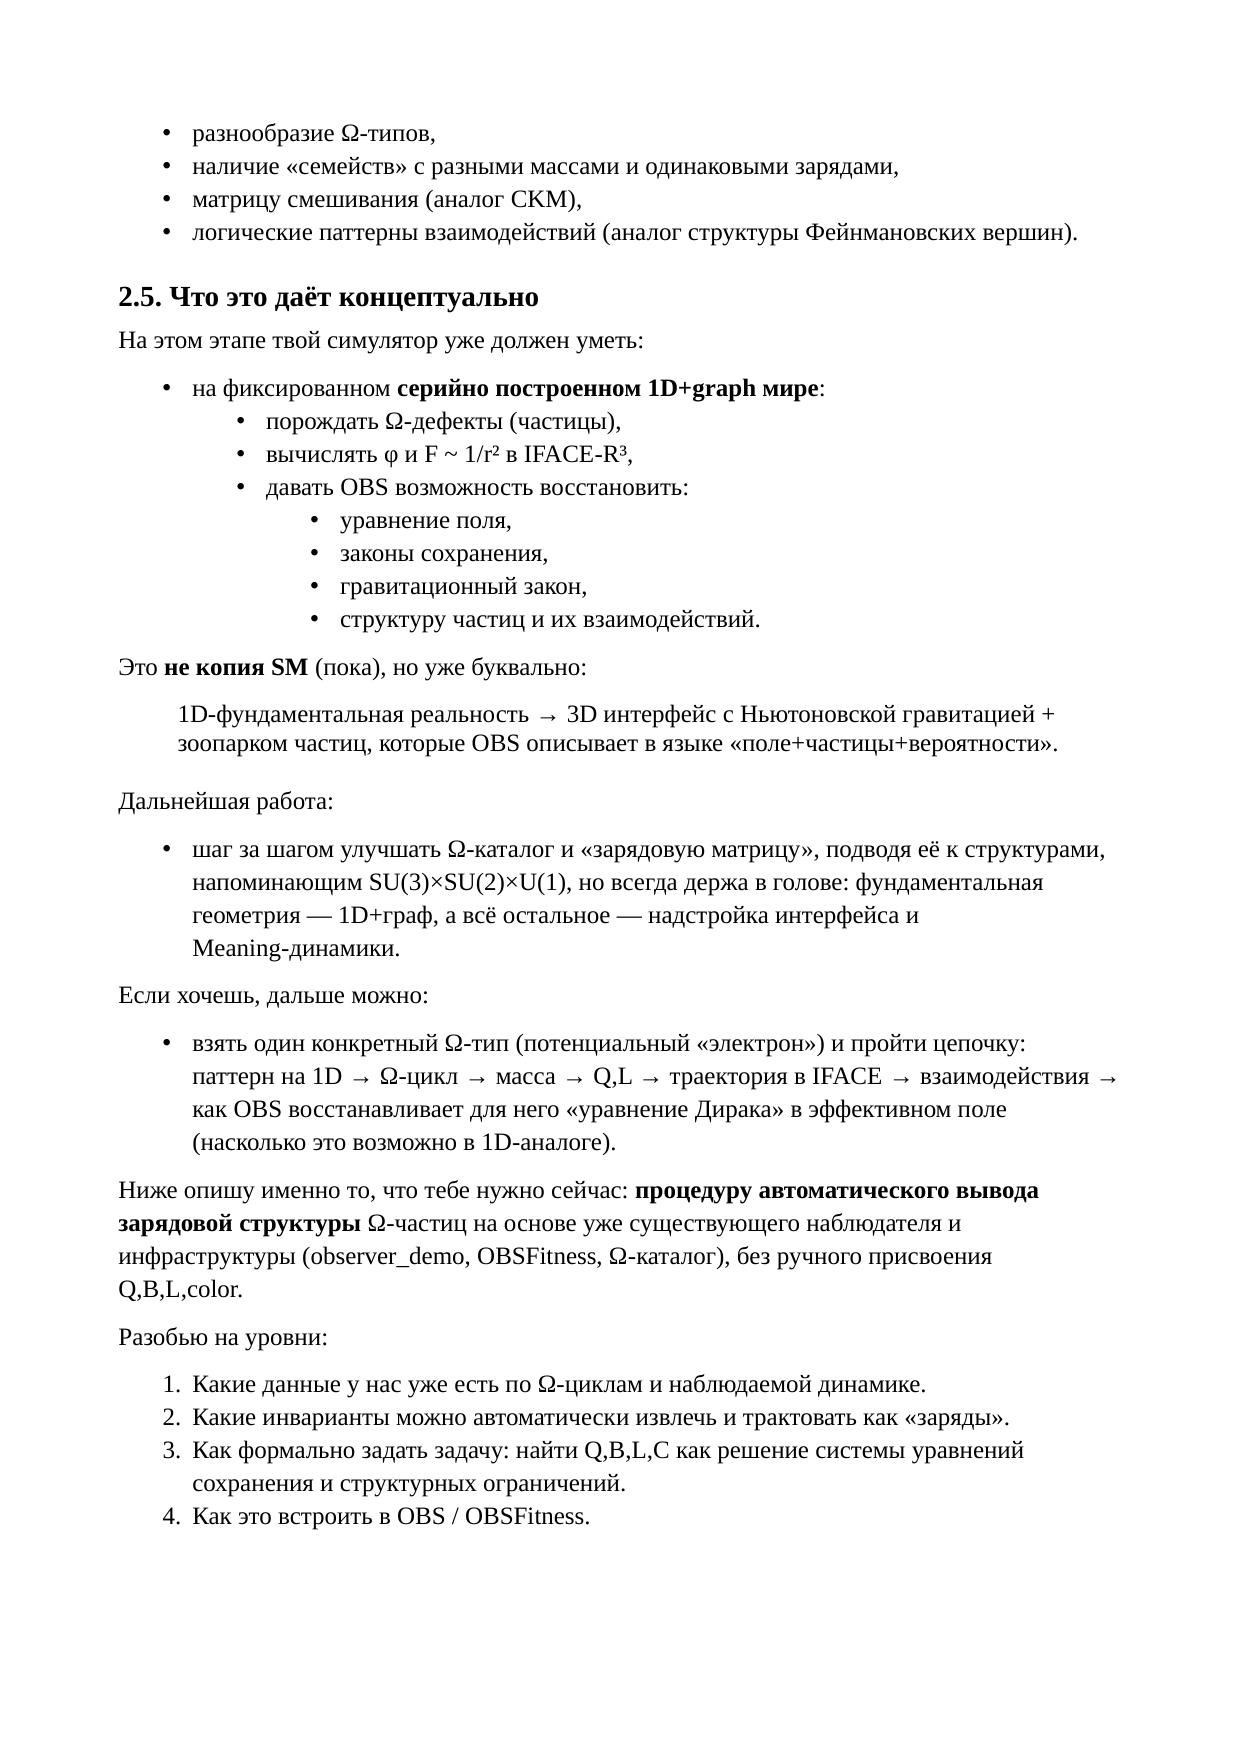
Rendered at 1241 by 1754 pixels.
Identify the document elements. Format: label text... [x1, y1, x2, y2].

list давать OBS возможность восстановить: [236, 472, 1122, 501]
list гравитационный закон, [310, 571, 1122, 600]
list разнообразие Ω‑типов, [162, 118, 1122, 147]
list Какие данные у нас уже есть по Ω‑циклам и наблюдаемой динамике. [162, 1369, 1122, 1398]
list Какие инварианты можно автоматически извлечь и трактовать как «заряды». [162, 1402, 1122, 1431]
subtitle 2.5. Что это даёт концептуально [118, 279, 1122, 313]
list законы сохранения, [310, 538, 1122, 567]
list структуру частиц и их взаимодействий. [310, 604, 1122, 633]
text Это не копия SM (пока), но уже буквально: [118, 652, 1122, 681]
text На этом этапе твой симулятор уже должен уметь: [118, 325, 1122, 354]
list Как формально задать задачу: найти Q,B,L,C как решение системы уравнений сохранения и структурных ограничений. [162, 1435, 1122, 1497]
list на фиксированном серийно построенном 1D+graph мире: [162, 373, 1122, 402]
text Разобью на уровни: [118, 1322, 1122, 1350]
list наличие «семейств» с разными массами и одинаковыми зарядами, [162, 151, 1122, 180]
text Ниже опишу именно то, что тебе нужно сейчас: процедуру автоматического вывода зарядовой структуры Ω‑частиц на основе уже существующего наблюдателя и инфраструктуры (observer_demo, OBSFitness, Ω‑каталог), без ручного присвоения Q,B,L,color. [118, 1175, 1122, 1303]
list вычислять φ и F ~ 1/r² в IFACE‑R³, [236, 439, 1122, 468]
list порождать Ω‑дефекты (частицы), [236, 406, 1122, 435]
list Как это встроить в OBS / OBSFitness. [162, 1501, 1122, 1530]
list взять один конкретный Ω‑тип (потенциальный «электрон») и пройти цепочку: паттерн на 1D → Ω‑цикл → масса → Q,L → траектория в IFACE → взаимодействия → как OBS восстанавливает для него «уравнение Дирака» в эффективном поле (насколько это возможно в 1D‑аналоге). [162, 1028, 1122, 1156]
text 1D‑фундаментальная реальность → 3D интерфейс с Ньютоновской гравитацией + зоопарком частиц, которые OBS описывает в языке «поле+частицы+вероятности». [177, 699, 1063, 757]
text Если хочешь, дальше можно: [118, 981, 1122, 1009]
list шаг за шагом улучшать Ω‑каталог и «зарядовую матрицу», подводя её к структурами, напоминающим SU(3)×SU(2)×U(1), но всегда держа в голове: фундаментальная геометрия — 1D+граф, а всё остальное — надстройка интерфейса и Meaning‑динамики. [162, 834, 1122, 962]
list матрицу смешивания (аналог CKM), [162, 184, 1122, 213]
text Дальнейшая работа: [118, 786, 1122, 815]
list логические паттерны взаимодействий (аналог структуры Фейнмановских вершин). [162, 217, 1122, 246]
list уравнение поля, [310, 505, 1122, 534]
